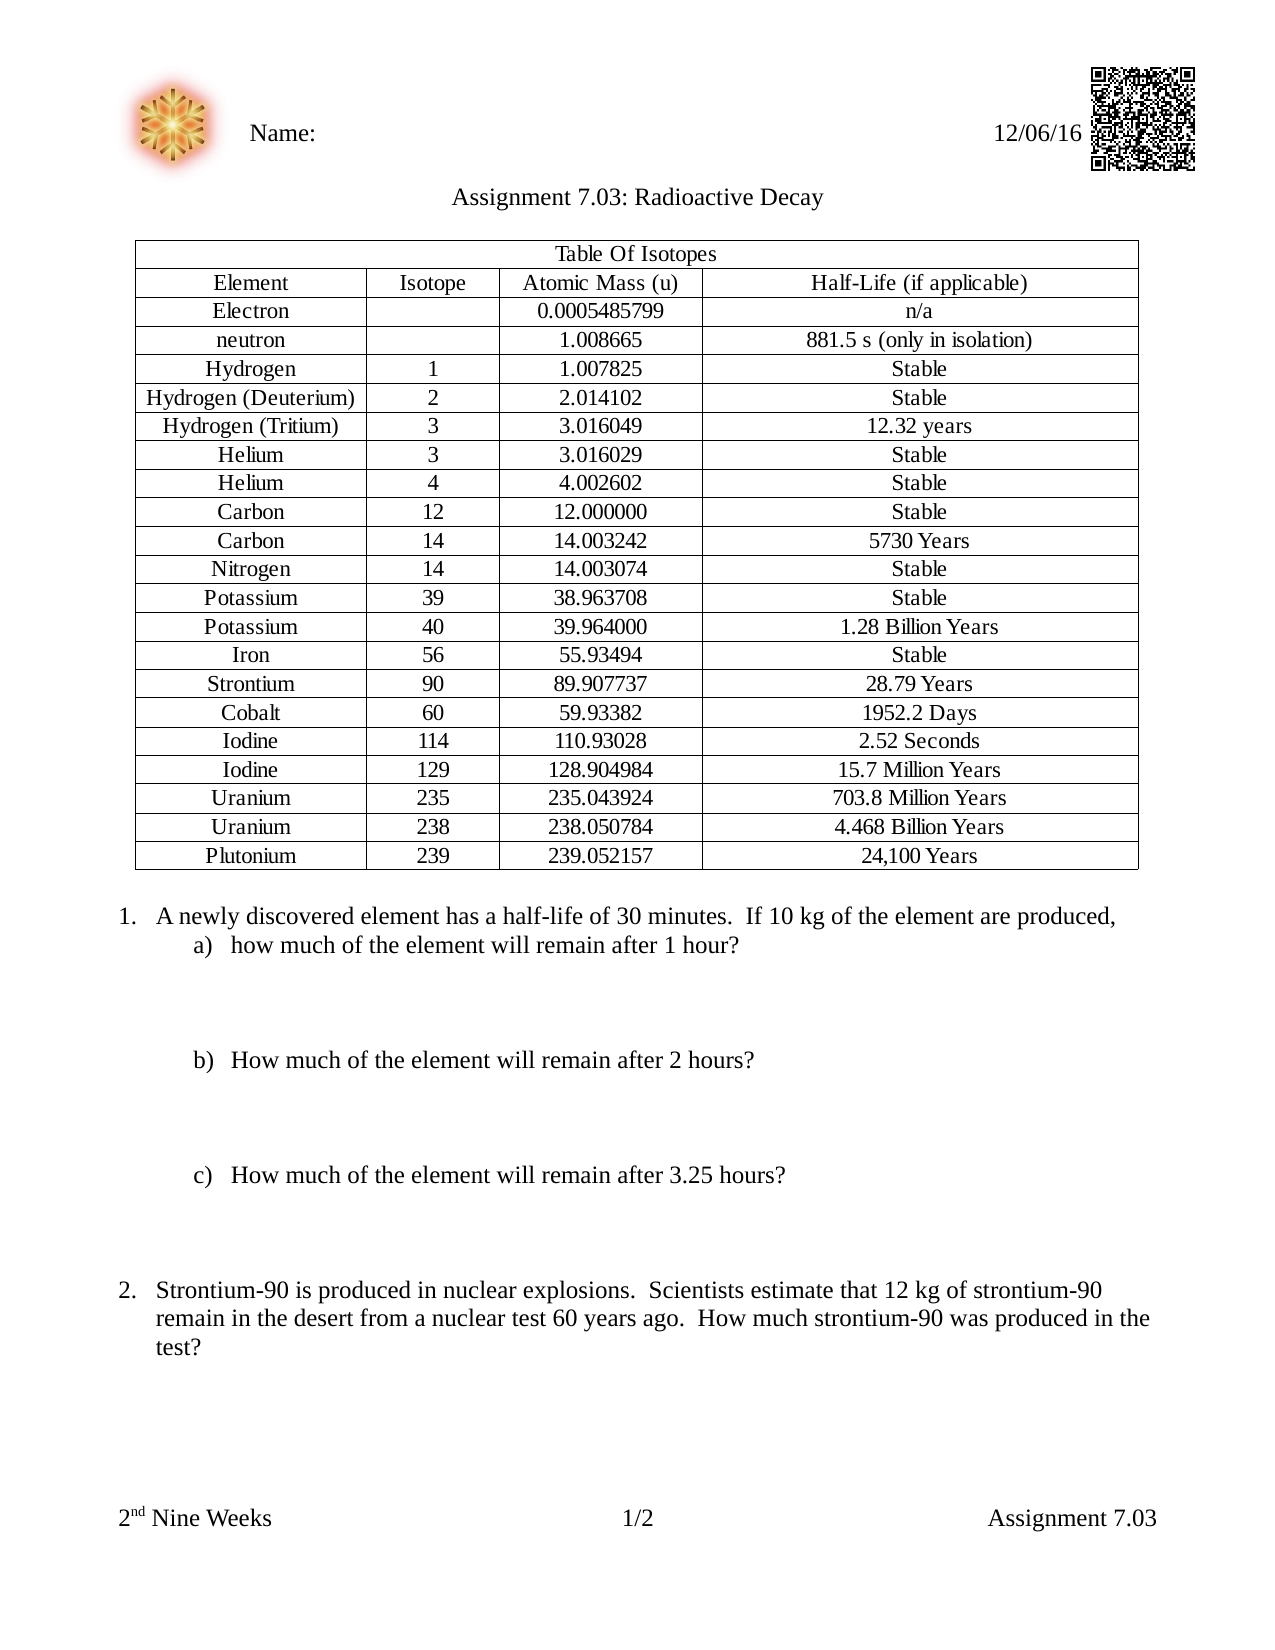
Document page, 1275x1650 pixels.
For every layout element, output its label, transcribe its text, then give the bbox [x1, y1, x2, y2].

list How much of the element will remain after 2 hours? [193, 1045, 1157, 1073]
picture [1082, 58, 1203, 179]
list How much of the element will remain after 3.25 hours? [193, 1160, 1157, 1188]
picture [116, 66, 229, 183]
list A newly discovered element has a half-life of 30 minutes. If 10 kg of the element are produced, [118, 901, 1157, 930]
text Assignment 7.03: Radioactive Decay [118, 176, 1157, 211]
list how much of the element will remain after 1 hour? [193, 930, 1157, 958]
list Strontium-90 is produced in nuclear explosions. Scientists estimate that 12 kg of strontium-90 remain in the desert from a nuclear test 60 years ago. How much strontium-90 was produced in the test? [118, 1275, 1157, 1361]
